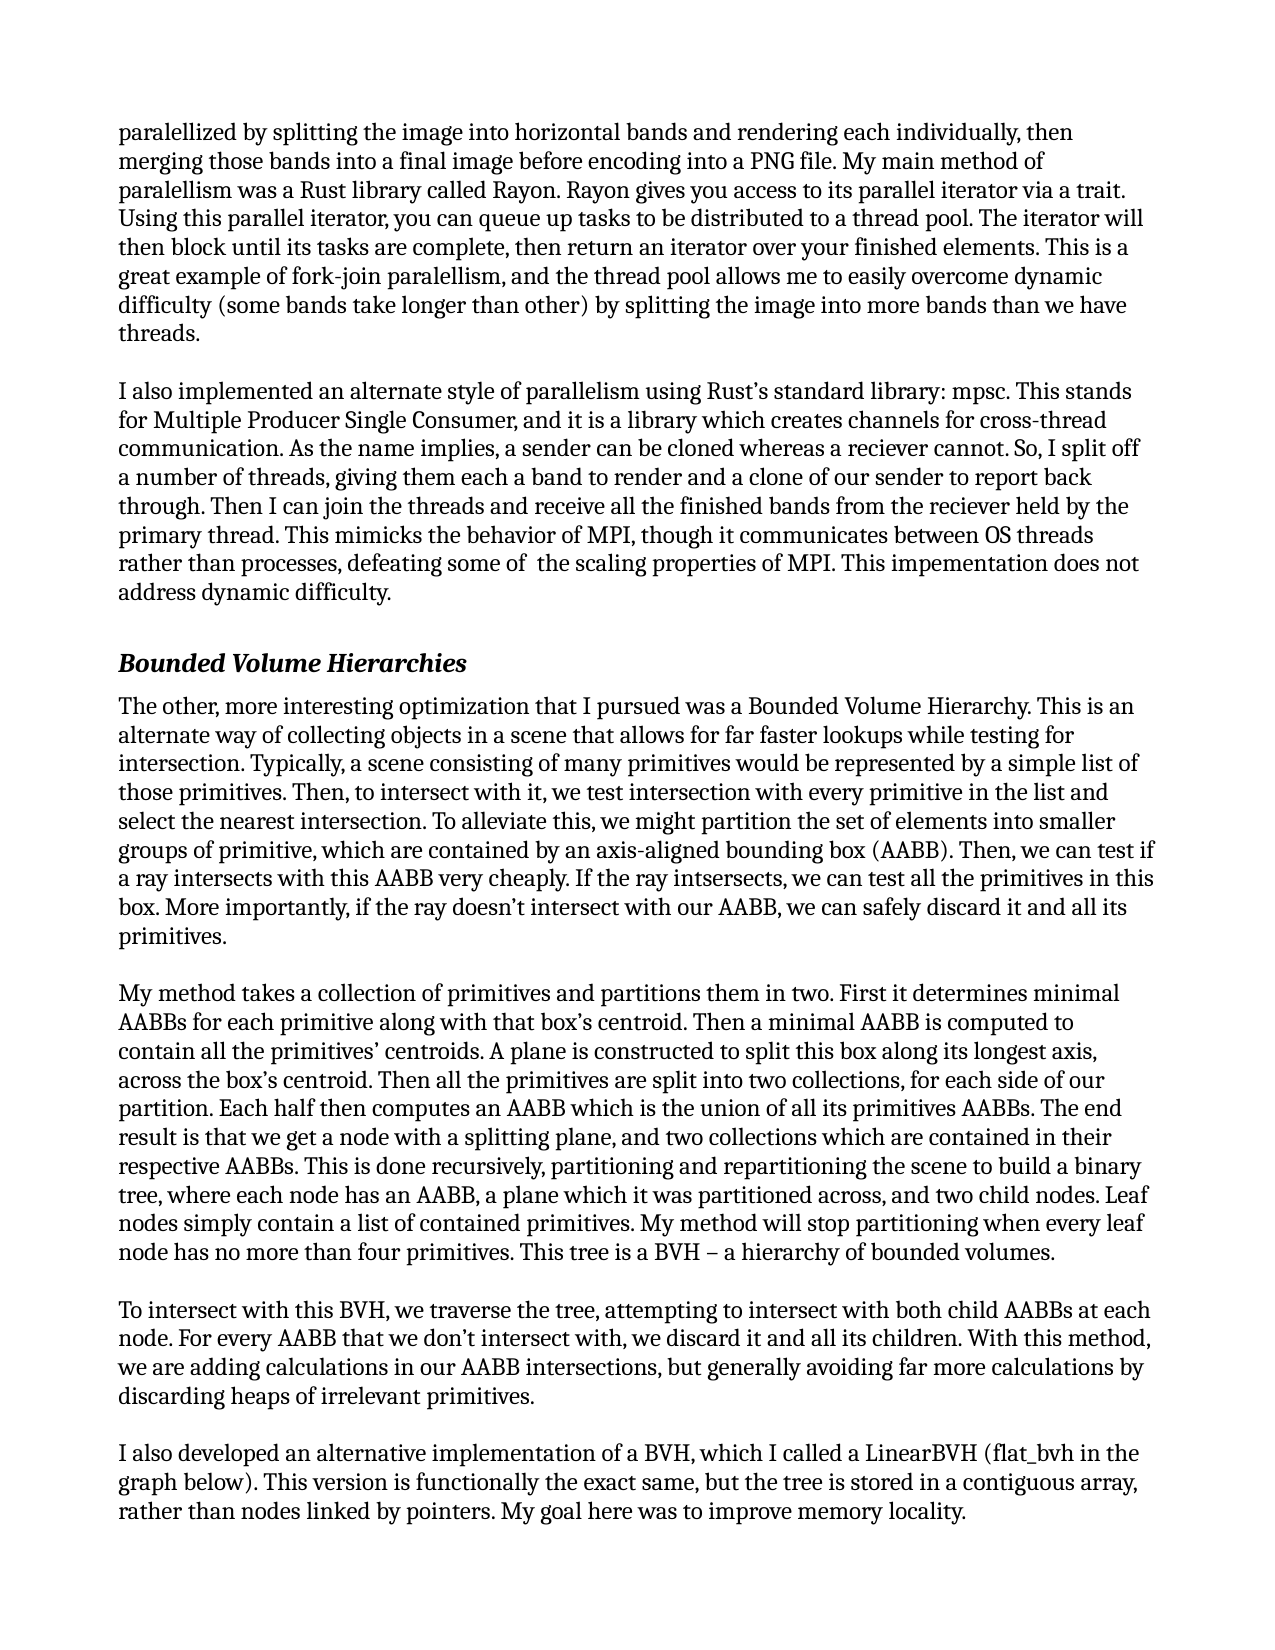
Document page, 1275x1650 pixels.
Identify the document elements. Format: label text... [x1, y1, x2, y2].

text My method takes a collection of primitives and partitions them in two. First it determines minimal AABBs for each primitive along with that box’s centroid. Then a minimal AABB is computed to contain all the primitives’ centroids. A plane is constructed to split this box along its longest axis, across the box’s centroid. Then all the primitives are split into two collections, for each side of our partition. Each half then computes an AABB which is the union of all its primitives AABBs. The end result is that we get a node with a splitting plane, and two collections which are contained in their respective AABBs. This is done recursively, partitioning and repartitioning the scene to build a binary tree, where each node has an AABB, a plane which it was partitioned across, and two child nodes. Leaf nodes simply contain a list of contained primitives. My method will stop partitioning when every leaf node has no more than four primitives. This tree is a BVH – a hierarchy of bounded volumes. [118, 979, 1157, 1267]
text paralellized by splitting the image into horizontal bands and rendering each individually, then merging those bands into a final image before encoding into a PNG file. My main method of paralellism was a Rust library called Rayon. Rayon gives you access to its parallel iterator via a trait. Using this parallel iterator, you can queue up tasks to be distributed to a thread pool. The iterator will then block until its tasks are complete, then return an iterator over your finished elements. This is a great example of fork-join paralellism, and the thread pool allows me to easily overcome dynamic difficulty (some bands take longer than other) by splitting the image into more bands than we have threads. [118, 118, 1157, 348]
subtitle Bounded Volume Hierarchies [118, 648, 1157, 679]
text The other, more interesting optimization that I pursued was a Bounded Volume Hierarchy. This is an alternate way of collecting objects in a scene that allows for far faster lookups while testing for intersection. Typically, a scene consisting of many primitives would be represented by a simple list of those primitives. Then, to intersect with it, we test intersection with every primitive in the list and select the nearest intersection. To alleviate this, we might partition the set of elements into smaller groups of primitive, which are contained by an axis-aligned bounding box (AABB). Then, we can test if a ray intersects with this AABB very cheaply. If the ray intsersects, we can test all the primitives in this box. More importantly, if the ray doesn’t intersect with our AABB, we can safely discard it and all its primitives. [118, 692, 1157, 951]
text I also developed an alternative implementation of a BVH, which I called a LinearBVH (flat_bvh in the graph below). This version is functionally the exact same, but the tree is stored in a contiguous array, rather than nodes linked by pointers. My goal here was to improve memory locality. [118, 1439, 1157, 1526]
text I also implemented an alternate style of parallelism using Rust’s standard library: mpsc. This stands for Multiple Producer Single Consumer, and it is a library which creates channels for cross-thread communication. As the name implies, a sender can be cloned whereas a reciever cannot. So, I split off a number of threads, giving them each a band to render and a clone of our sender to report back through. Then I can join the threads and receive all the finished bands from the reciever held by the primary thread. This mimicks the behavior of MPI, though it communicates between OS threads rather than processes, defeating some of the scaling properties of MPI. This impementation does not address dynamic difficulty. [118, 377, 1157, 607]
text To intersect with this BVH, we traverse the tree, attempting to intersect with both child AABBs at each node. For every AABB that we don’t intersect with, we discard it and all its children. With this method, we are adding calculations in our AABB intersections, but generally avoiding far more calculations by discarding heaps of irrelevant primitives. [118, 1296, 1157, 1411]
